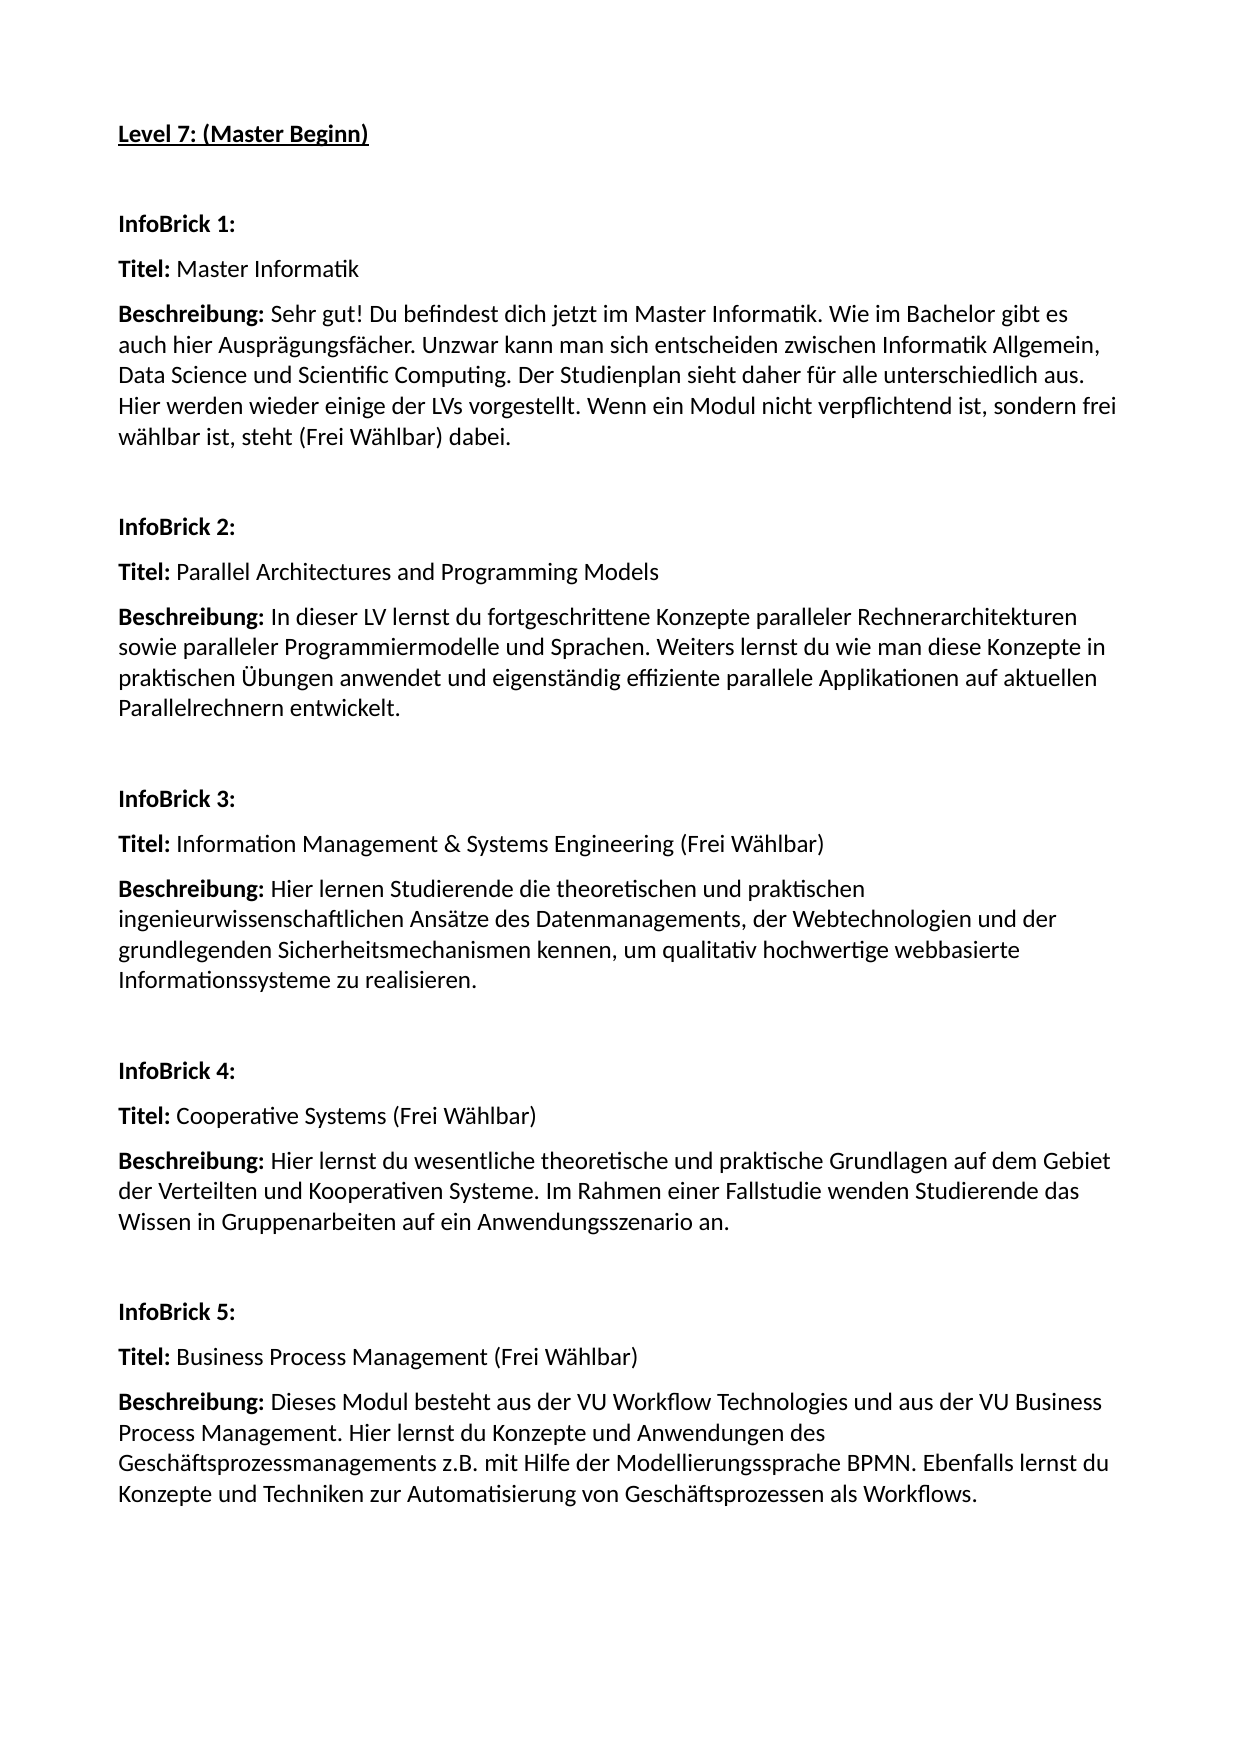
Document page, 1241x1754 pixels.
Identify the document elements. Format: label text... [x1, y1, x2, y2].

text Titel: Parallel Architectures and Programming Models [118, 556, 1122, 586]
text Titel: Master Informatik [118, 253, 1122, 284]
text Beschreibung: Hier lernst du wesentliche theoretische und praktische Grundlagen auf dem Gebiet der Verteilten und Kooperativen Systeme. Im Rahmen einer Fallstudie wenden Studierende das Wissen in Gruppenarbeiten auf ein Anwendungsszenario an. [118, 1145, 1122, 1237]
text Beschreibung: In dieser LV lernst du fortgeschrittene Konzepte paralleler Rechnerarchitekturen sowie paralleler Programmiermodelle und Sprachen. Weiters lernst du wie man diese Konzepte in praktischen Übungen anwendet und eigenständig effiziente parallele Applikationen auf aktuellen Parallelrechnern entwickelt. [118, 601, 1122, 723]
text Level 7: (Master Beginn) [118, 118, 1122, 149]
text Beschreibung: Sehr gut! Du befindest dich jetzt im Master Informatik. Wie im Bachelor gibt es auch hier Ausprägungsfächer. Unzwar kann man sich entscheiden zwischen Informatik Allgemein, Data Science und Scientific Computing. Der Studienplan sieht daher für alle unterschiedlich aus. Hier werden wieder einige der LVs vorgestellt. Wenn ein Modul nicht verpflichtend ist, sondern frei wählbar ist, steht (Frei Wählbar) dabei. [118, 298, 1122, 451]
text Beschreibung: Hier lernen Studierende die theoretischen und praktischen ingenieurwissenschaftlichen Ansätze des Datenmanagements, der Webtechnologien und der grundlegenden Sicherheitsmechanismen kennen, um qualitativ hochwertige webbasierte Informationssysteme zu realisieren. [118, 873, 1122, 995]
text Titel: Business Process Management (Frei Wählbar) [118, 1341, 1122, 1372]
text Titel: Cooperative Systems (Frei Wählbar) [118, 1100, 1122, 1130]
text InfoBrick 3: [118, 783, 1122, 813]
text InfoBrick 4: [118, 1055, 1122, 1085]
text Beschreibung: Dieses Modul besteht aus der VU Workflow Technologies und aus der VU Business Process Management. Hier lernst du Konzepte und Anwendungen des Geschäftsprozessmanagements z.B. mit Hilfe der Modellierungssprache BPMN. Ebenfalls lernst du Konzepte und Techniken zur Automatisierung von Geschäftsprozessen als Workflows. [118, 1386, 1122, 1508]
text InfoBrick 1: [118, 208, 1122, 239]
text InfoBrick 2: [118, 511, 1122, 541]
text Titel: Information Management & Systems Engineering (Frei Wählbar) [118, 828, 1122, 858]
text InfoBrick 5: [118, 1296, 1122, 1327]
